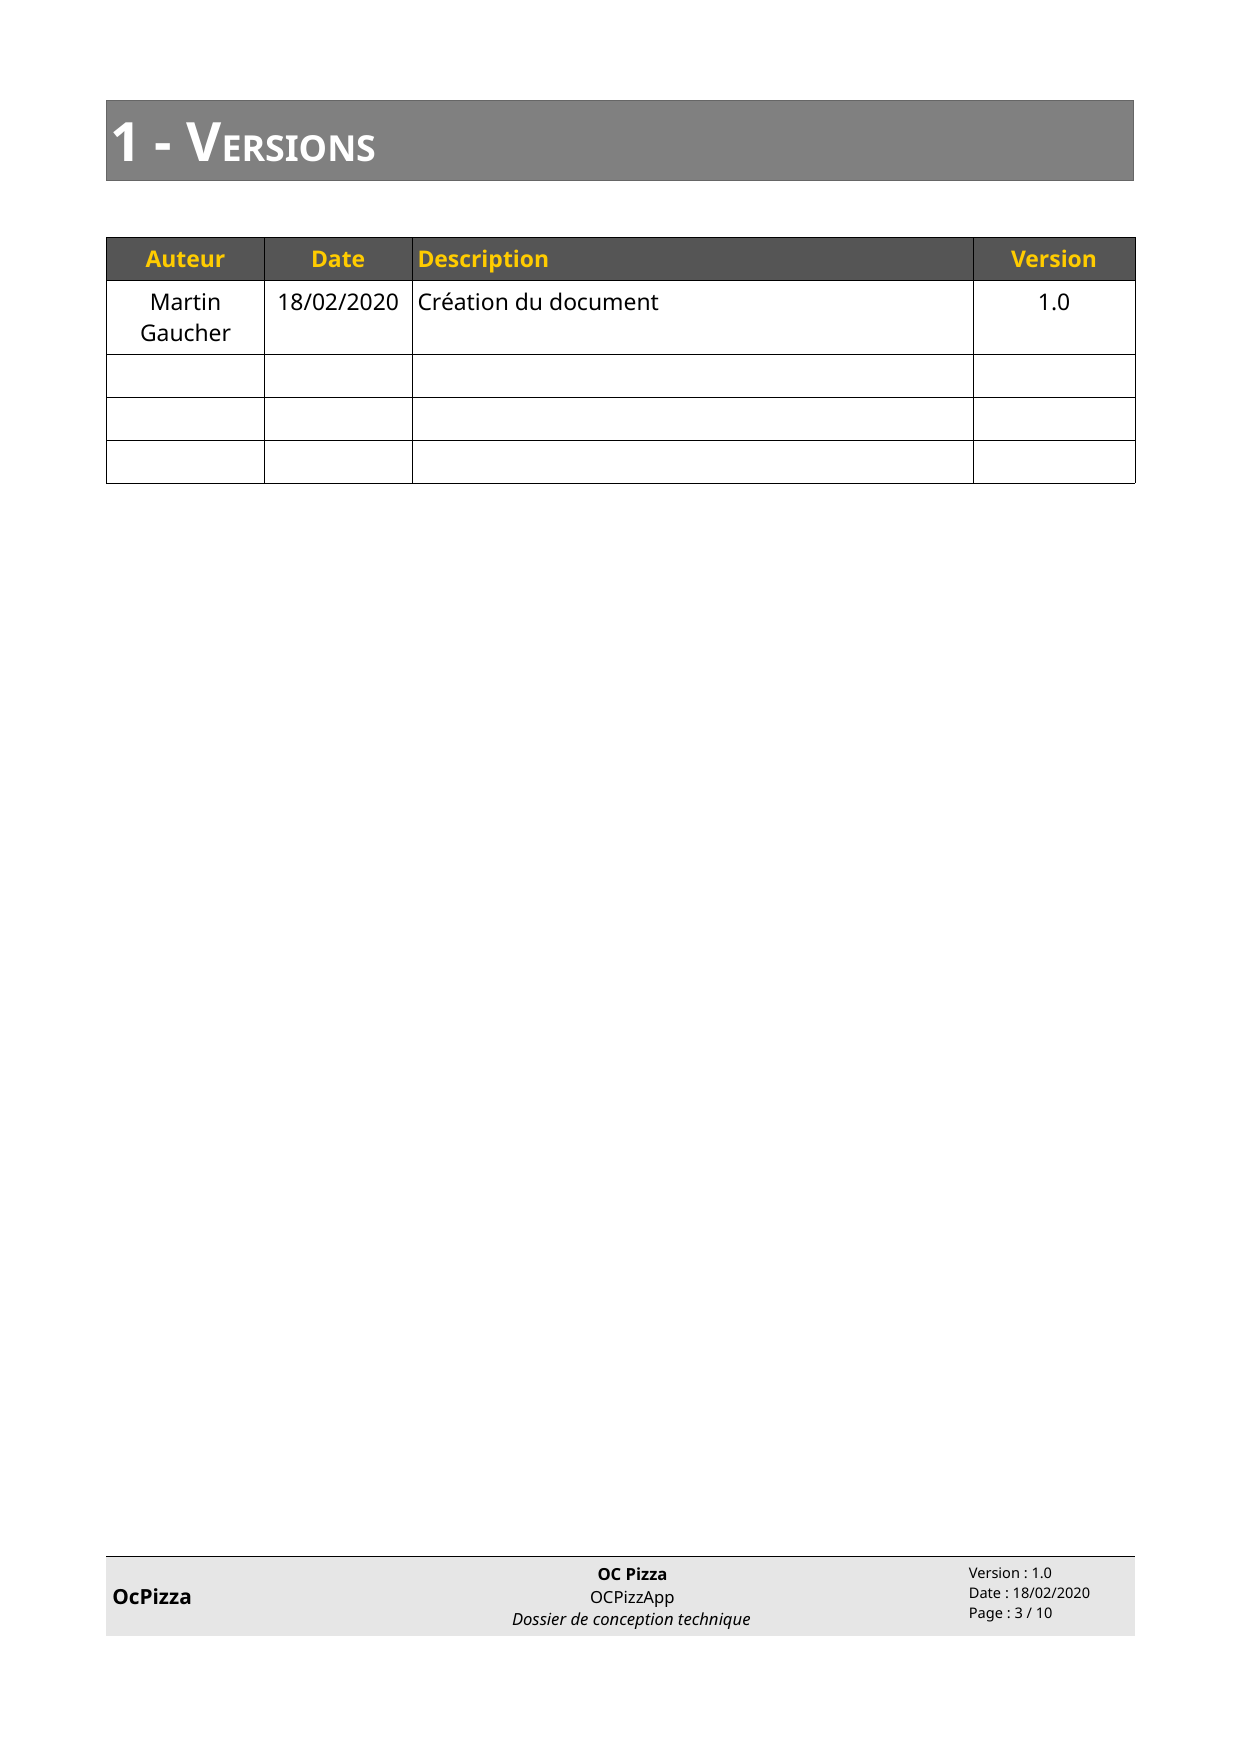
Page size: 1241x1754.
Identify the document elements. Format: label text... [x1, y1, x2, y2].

table_cell [107, 441, 264, 482]
table_cell [413, 355, 973, 397]
table_cell [974, 355, 1135, 397]
table_cell 18/02/2020 [265, 281, 412, 354]
table_header Date [265, 238, 412, 280]
table_cell Création du document [413, 281, 973, 354]
table_cell Martin Gaucher [107, 281, 264, 354]
table_cell [413, 441, 973, 482]
table_header Description [413, 238, 973, 280]
table_cell [974, 398, 1135, 440]
subtitle Versions [107, 101, 1133, 180]
table_cell [265, 398, 412, 440]
table_cell [107, 355, 264, 397]
table_cell 1.0 [974, 281, 1135, 354]
table_cell [974, 441, 1135, 482]
table_header Version [974, 238, 1135, 280]
table_cell [265, 355, 412, 397]
table_cell [107, 398, 264, 440]
table_cell [413, 398, 973, 440]
table_header Auteur [107, 238, 264, 280]
table_cell [265, 441, 412, 482]
